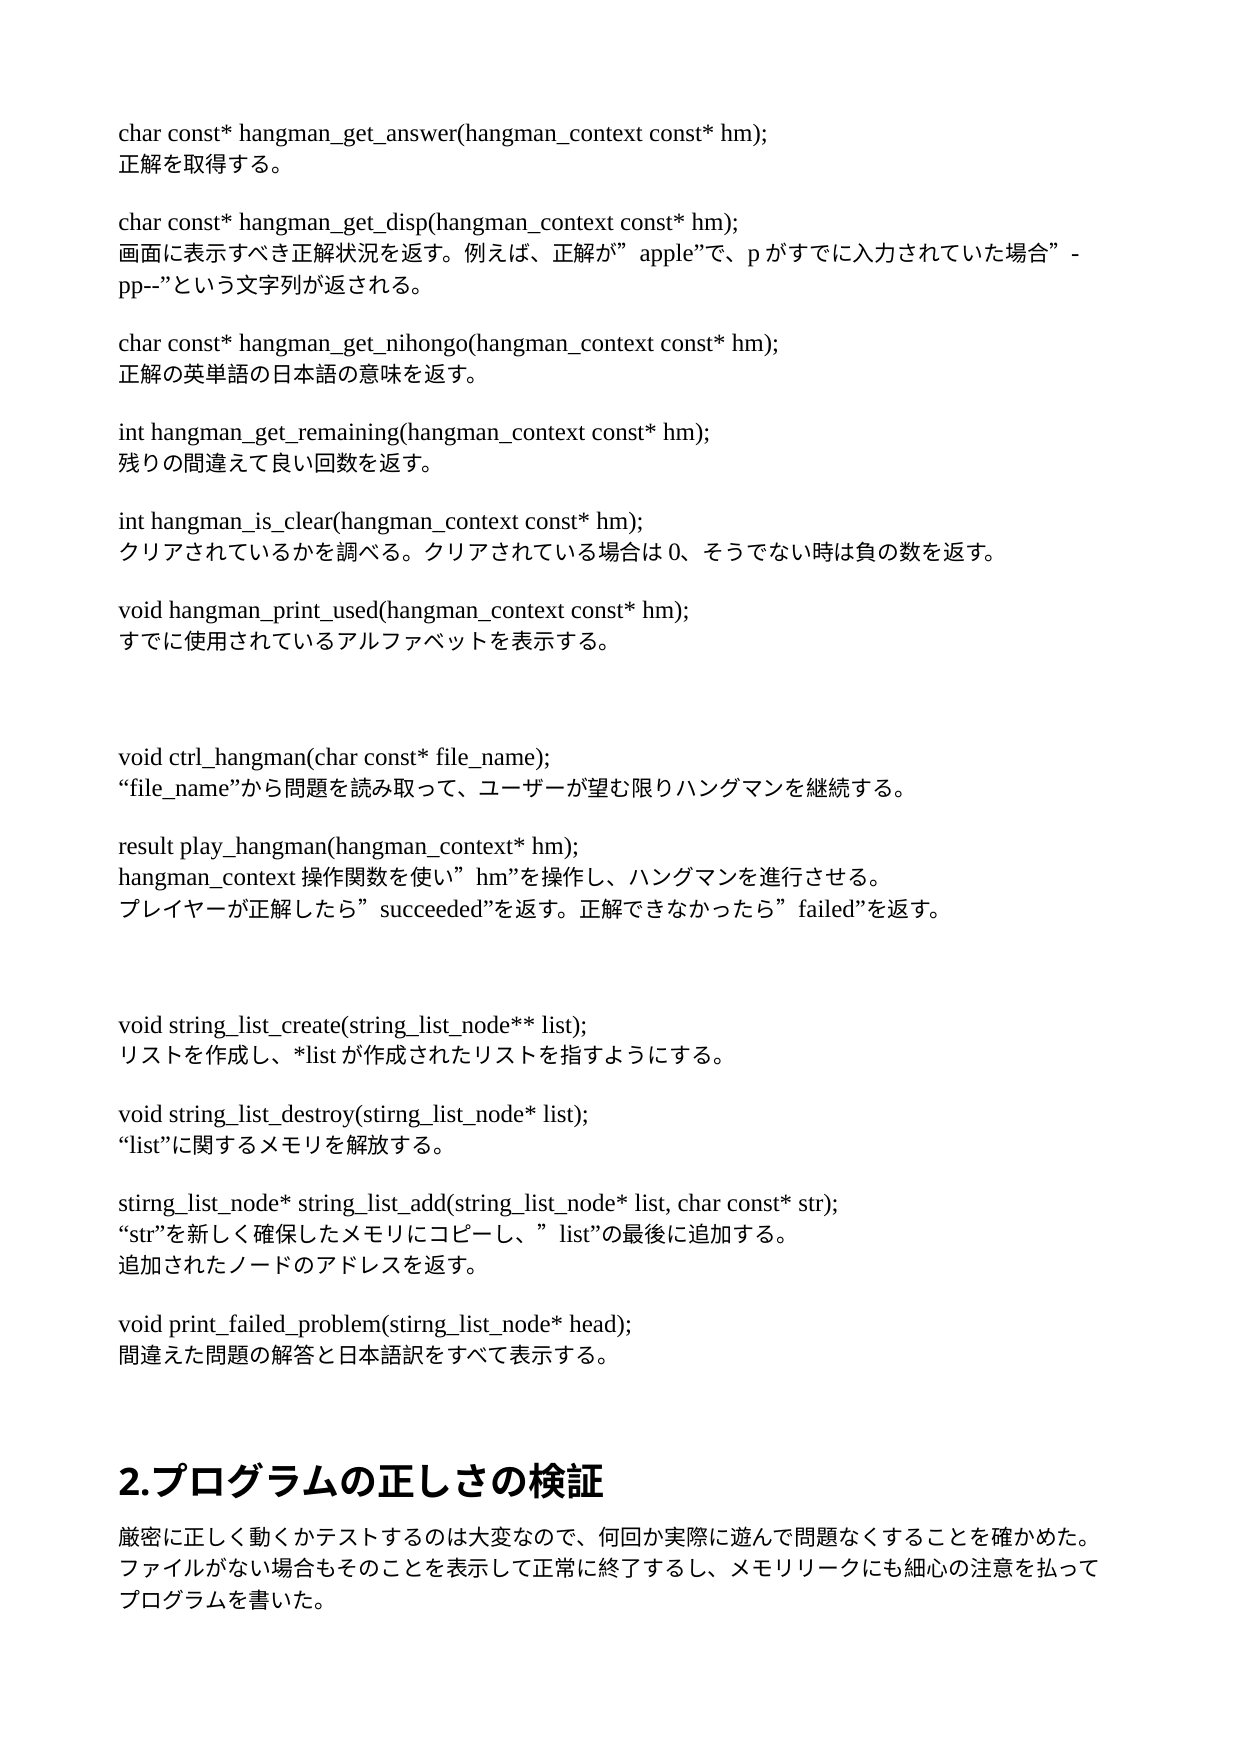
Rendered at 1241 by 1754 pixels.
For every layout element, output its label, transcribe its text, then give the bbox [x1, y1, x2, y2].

text すでに使用されているアルファベットを表示する。 [118, 624, 1122, 656]
text “list”に関するメモリを解放する。 [118, 1128, 1122, 1159]
text char const* hangman_get_answer(hangman_context const* hm); [118, 118, 1122, 147]
text クリアされているかを調べる。クリアされている場合は0、そうでない時は負の数を返す。 [118, 535, 1122, 567]
text プレイヤーが正解したら”succeeded”を返す。正解できなかったら”failed”を返す。 [118, 892, 1122, 923]
text void print_failed_problem(stirng_list_node* head); [118, 1309, 1122, 1338]
text hangman_context操作関数を使い”hm”を操作し、ハングマンを進行させる。 [118, 860, 1122, 892]
text char const* hangman_get_disp(hangman_context const* hm); [118, 207, 1122, 236]
text 正解の英単語の日本語の意味を返す。 [118, 357, 1122, 388]
text 正解を取得する。 [118, 147, 1122, 178]
text stirng_list_node* string_list_add(string_list_node* list, char const* str); [118, 1188, 1122, 1217]
text int hangman_is_clear(hangman_context const* hm); [118, 506, 1122, 535]
text “str”を新しく確保したメモリにコピーし、”list”の最後に追加する。 [118, 1217, 1122, 1248]
text void string_list_destroy(stirng_list_node* list); [118, 1099, 1122, 1128]
text 残りの間違えて良い回数を返す。 [118, 446, 1122, 478]
text char const* hangman_get_nihongo(hangman_context const* hm); [118, 328, 1122, 357]
text result play_hangman(hangman_context* hm); [118, 831, 1122, 860]
text “file_name”から問題を読み取って、ユーザーが望む限りハングマンを継続する。 [118, 771, 1122, 803]
text void string_list_create(string_list_node** list); [118, 1010, 1122, 1038]
subtitle 2.プログラムの正しさの検証 [118, 1452, 1122, 1507]
text リストを作成し、*listが作成されたリストを指すようにする。 [118, 1038, 1122, 1070]
text 追加されたノードのアドレスを返す。 [118, 1248, 1122, 1280]
text int hangman_get_remaining(hangman_context const* hm); [118, 417, 1122, 446]
text ファイルがない場合もそのことを表示して正常に終了するし、メモリリークにも細心の注意を払ってプログラムを書いた。 [118, 1551, 1122, 1614]
text 厳密に正しく動くかテストするのは大変なので、何回か実際に遊んで問題なくすることを確かめた。 [118, 1519, 1122, 1551]
text void ctrl_hangman(char const* file_name); [118, 742, 1122, 771]
text 間違えた問題の解答と日本語訳をすべて表示する。 [118, 1338, 1122, 1369]
text void hangman_print_used(hangman_context const* hm); [118, 596, 1122, 624]
text 画面に表示すべき正解状況を返す。例えば、正解が”apple”で、pがすでに入力されていた場合”-pp--”という文字列が返される。 [118, 236, 1122, 299]
